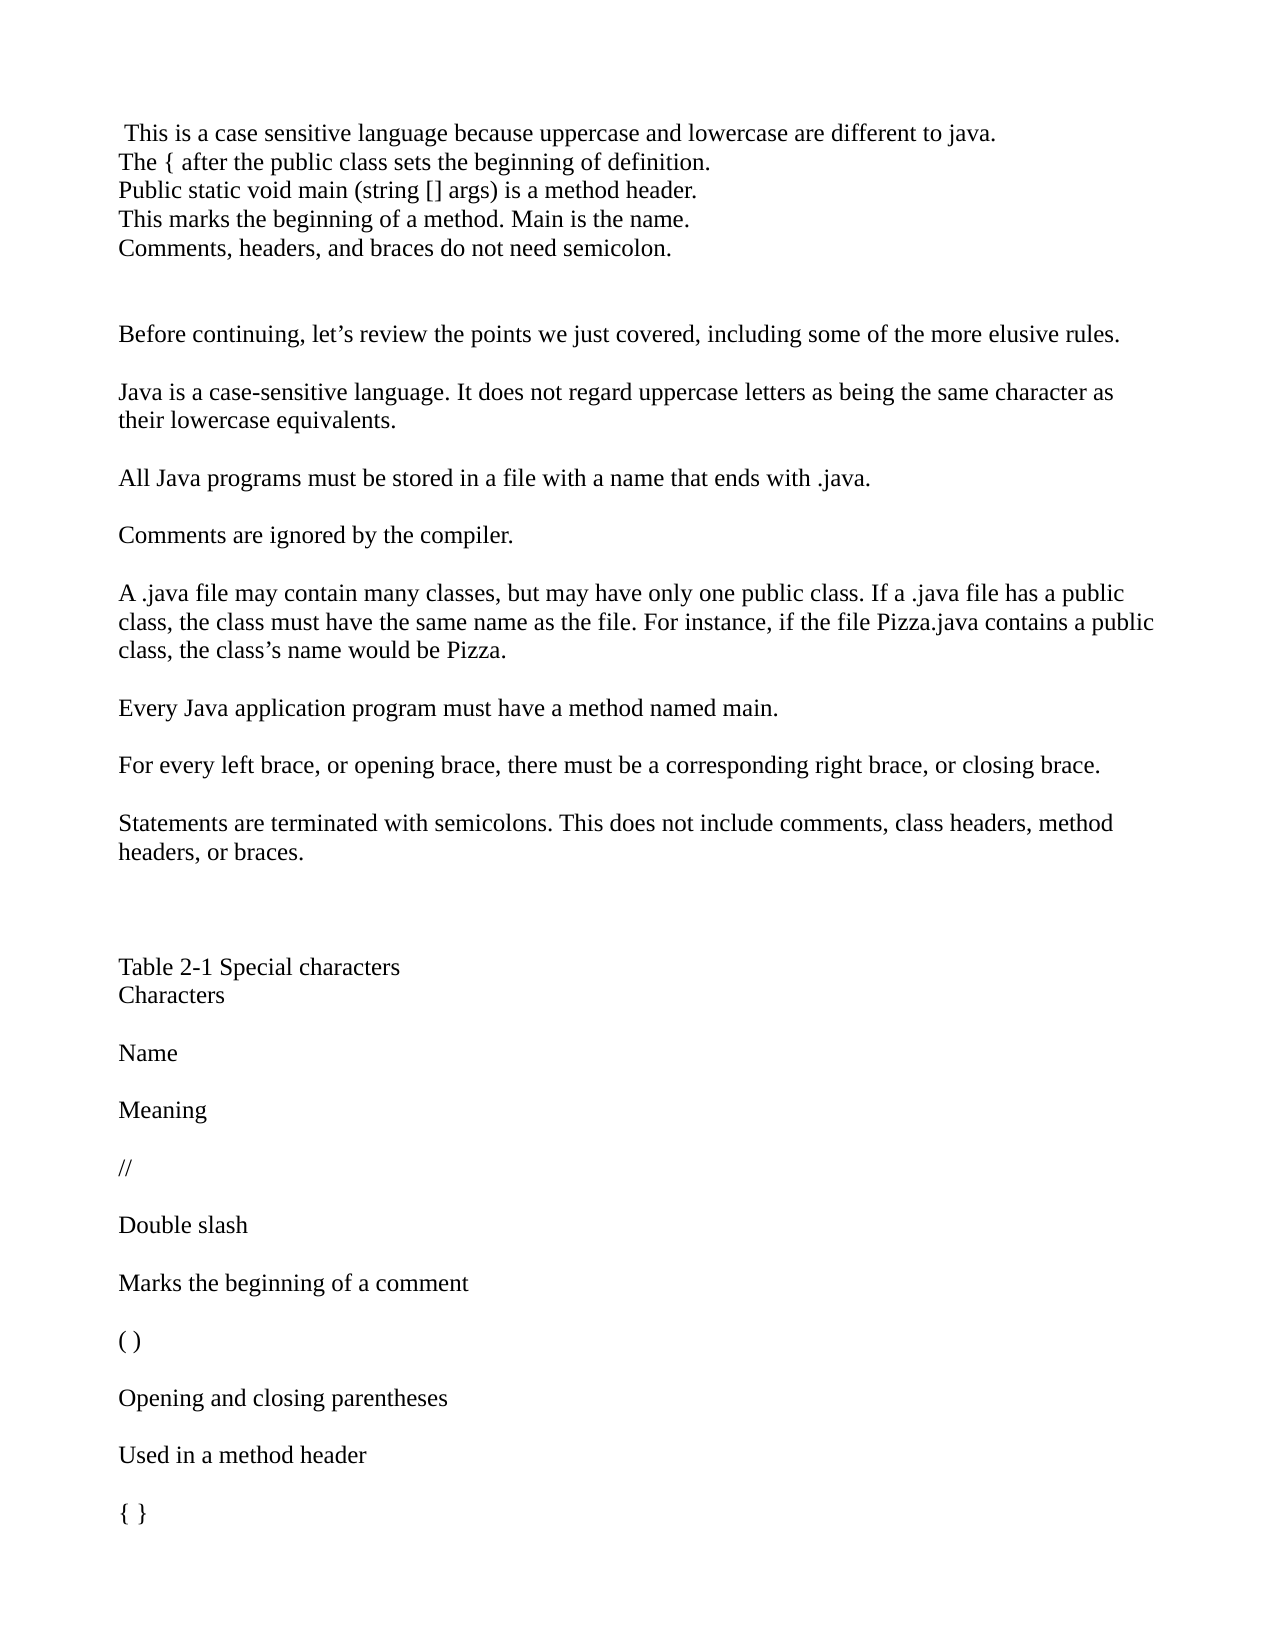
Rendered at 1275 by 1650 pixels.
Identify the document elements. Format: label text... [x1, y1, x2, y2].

text Characters [118, 981, 1157, 1009]
text This marks the beginning of a method. Main is the name. [118, 204, 1157, 233]
text Meaning [118, 1096, 1157, 1124]
text This is a case sensitive language because uppercase and lowercase are different to java. [118, 118, 1157, 147]
text Comments, headers, and braces do not need semicolon. [118, 233, 1157, 262]
text { } [118, 1498, 1157, 1527]
text All Java programs must be stored in a file with a name that ends with .java. [118, 463, 1157, 492]
text ( ) [118, 1326, 1157, 1354]
text The { after the public class sets the beginning of definition. [118, 147, 1157, 176]
text Statements are terminated with semicolons. This does not include comments, class headers, method headers, or braces. [118, 808, 1157, 866]
text Name [118, 1038, 1157, 1067]
text // [118, 1153, 1157, 1182]
text Public static void main (string [] args) is a method header. [118, 176, 1157, 204]
text Before continuing, let’s review the points we just covered, including some of the more elusive rules. [118, 319, 1157, 348]
text Every Java application program must have a method named main. [118, 693, 1157, 722]
text A .java file may contain many classes, but may have only one public class. If a .java file has a public class, the class must have the same name as the file. For instance, if the file Pizza.java contains a public class, the class’s name would be Pizza. [118, 578, 1157, 664]
text Used in a method header [118, 1441, 1157, 1469]
text Java is a case-sensitive language. It does not regard uppercase letters as being the same character as their lowercase equivalents. [118, 377, 1157, 434]
text For every left brace, or opening brace, there must be a corresponding right brace, or closing brace. [118, 751, 1157, 779]
text Opening and closing parentheses [118, 1383, 1157, 1412]
text Comments are ignored by the compiler. [118, 521, 1157, 549]
text Double slash [118, 1211, 1157, 1239]
text Table 2-1 Special characters [118, 952, 1157, 981]
text Marks the beginning of a comment [118, 1268, 1157, 1297]
